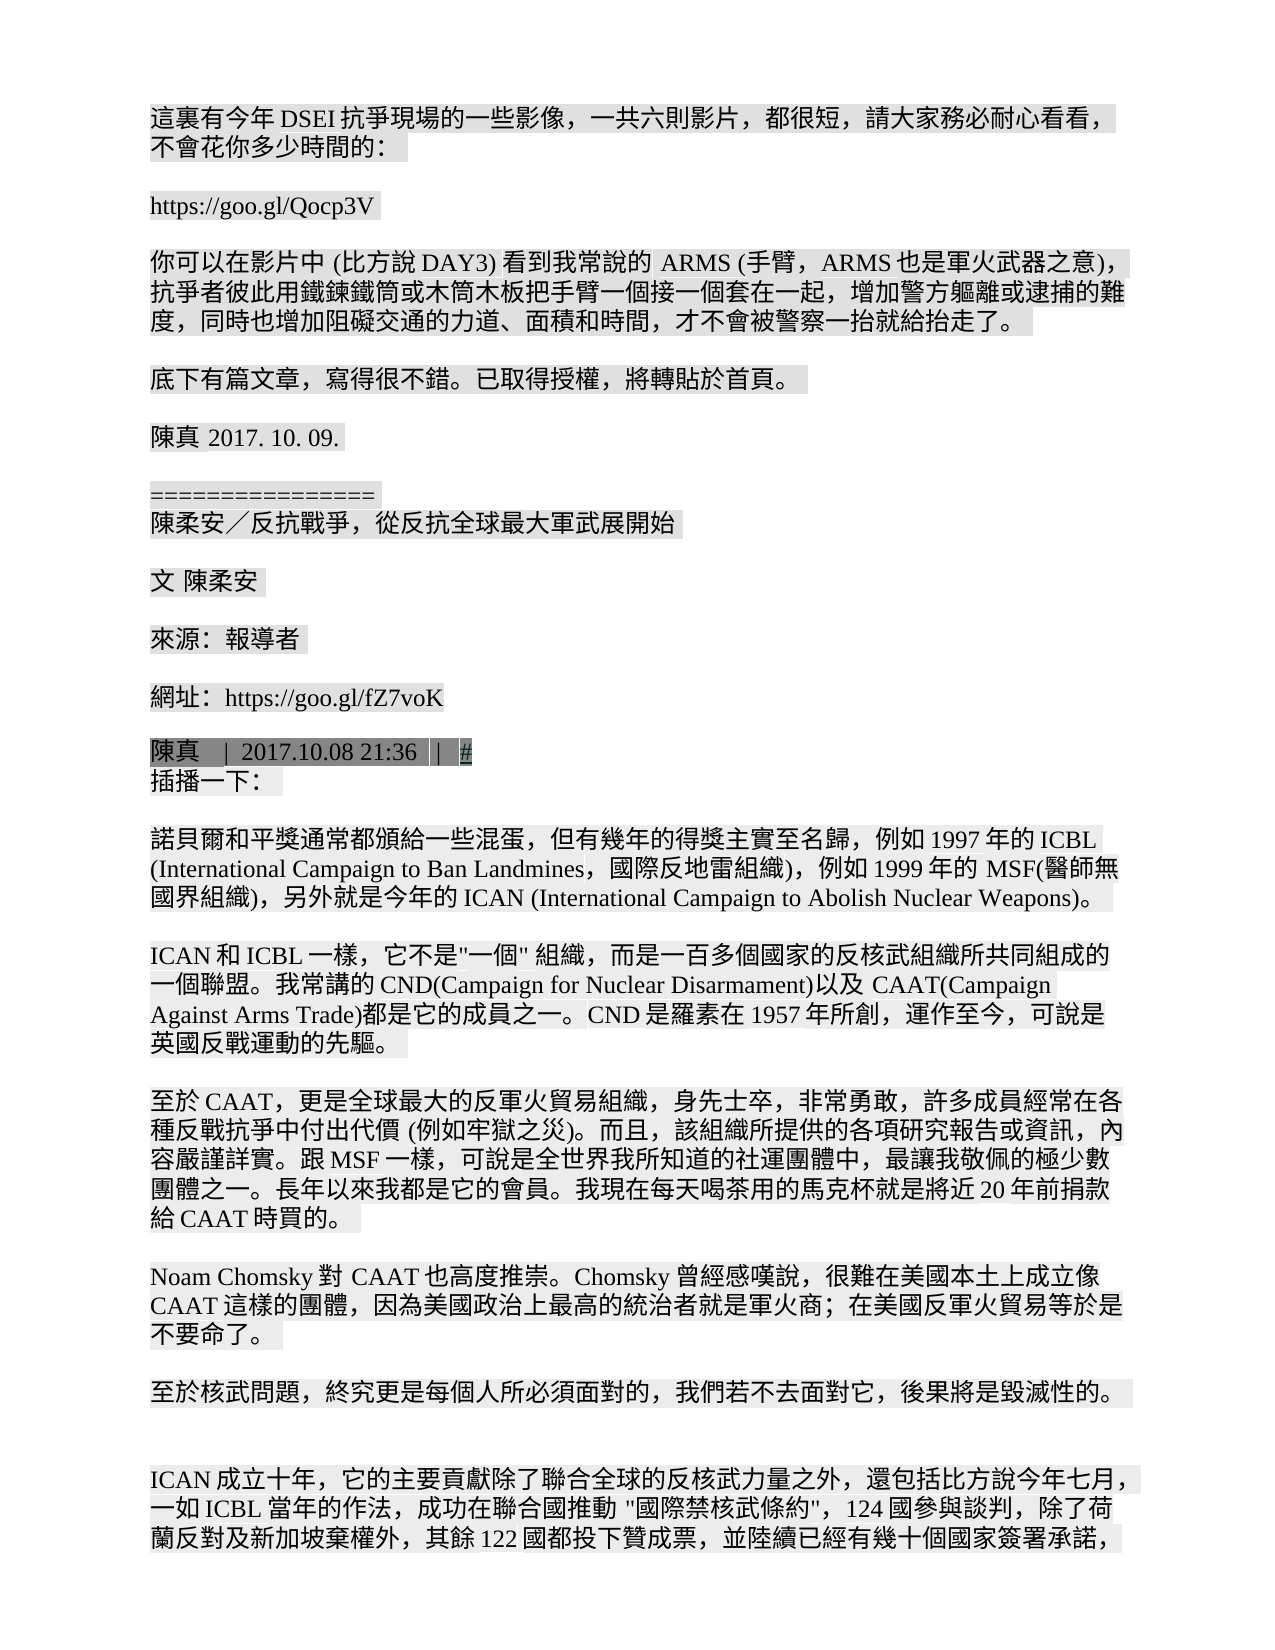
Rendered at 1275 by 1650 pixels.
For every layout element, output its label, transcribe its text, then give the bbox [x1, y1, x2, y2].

text 陳真 | 2017.10.08 21:36 | # [150, 737, 1125, 767]
text 插播一下： 諾貝爾和平獎通常都頒給一些混蛋，但有幾年的得獎主實至名歸，例如1997年的ICBL (International Campaign to Ban Landmines，國際反地雷組織)，例如1999年的 MSF(醫師無國界組織)，另外就是今年的ICAN (International Campaign to Abolish Nuclear Weapons)。 ICAN和ICBL一樣，它不是"一個" 組織，而是一百多個國家的反核武組織所共同組成的一個聯盟。我常講的CND(Campaign for Nuclear Disarmament)以及 CAAT(Campaign Against Arms Trade)都是它的成員之一。CND是羅素在1957年所創，運作至今，可說是英國反戰運動的先驅。 至於CAAT，更是全球最大的反軍火貿易組織，身先士卒，非常勇敢，許多成員經常在各種反戰抗爭中付出代價 (例如牢獄之災)。而且，該組織所提供的各項研究報告或資訊，內容嚴謹詳實。跟MSF一樣，可說是全世界我所知道的社運團體中，最讓我敬佩的極少數團體之一。長年以來我都是它的會員。我現在每天喝茶用的馬克杯就是將近20年前捐款給CAAT時買的。 Noam Chomsky對 CAAT也高度推崇。Chomsky曾經感嘆說，很難在美國本土上成立像CAAT這樣的團體，因為美國政治上最高的統治者就是軍火商；在美國反軍火貿易等於是不要命了。 至於核武問題，終究更是每個人所必須面對的，我們若不去面對它，後果將是毀滅性的。 ICAN成立十年，它的主要貢獻除了聯合全球的反核武力量之外，還包括比方說今年七月，一如ICBL當年的作法，成功在聯合國推動 "國際禁核武條約"，124國參與談判，除了荷蘭反對及新加坡棄權外，其餘122國都投下贊成票，並陸續已經有幾十個國家簽署承諾，禁絕發展核武。 這項條約具有法律約束力，因此，所有擁核國家以及日本、南北韓和許多西方國家都拒絕簽署。 我能想像一些完全狀況外的人也許又要說 "這種條約沒有用啦" 之類的酸言酸語。我對於回答這類腦殘、毫無意義的嘲諷，實在很沒有興趣再去回答了，那就像有人說 "醫學或科學沒有用啦，騙人的啦，大家還不是一樣生病，一樣每天都會死人"，你該怎麼回答這種腦殘問題？ 陳真2017.10. 08. ============================ 全球首份禁核武條約開放簽署 2017-09-21 中央社 北韓核武及飛彈危機未除，聯合國安理會制裁無效下，聯大利用總辯論期間，今天起開放各會員國簽署全世界第一份具有法律約束力的「禁止核武器條約」，已有42國完成簽署。 禁止核武器條約（Treaty on the Prohibition ofNuclear Weapons）將在獲得聯合國會員國第50份批准書之日起90天後生效。今天已有42個國家完成簽署，其中教廷及泰國已正式批准。 這是全球首份全面徹底執行禁止核武器的條約，也是20多年來國際裁軍談判停滯不前下的重大進展。 簽署儀式由聯合國主管裁軍事務副秘書長、日本籍的中滿泉（Izumi Nakamitsu）主持。聯合國秘書長古特瑞斯（Antonio Guterres）致詞表示，這是各方對持續存在核武危險關切聲浪下的產物。日本廣島與長崎事件提醒大家記住造成的人道及環境災難，這項條約是朝全球普遍性無核武器目標邁出重要一步。 聯大今年7月投票通過禁止核武器條約，共有124國參與談判，除了荷蘭反對、新加坡棄權，其餘122國投票贊成。不過幾乎所有擁核國家皆未參與談判，包括安理會5大常任理事國、多數西方國家、南北韓、巴基斯坦、印度、以色列及日本等。 聯合國統計，目前全世界仍有1萬5000多件核武器，其中俄羅斯及美國掌握逾9成。 北韓核武及飛彈危機未除，聯合國安理會制裁無效下，聯大利用總辯論期間，今起開放各會員國簽署全世界第一份具有法律約束力的「禁止核武器條約」，已有42國完成簽署。歐新社 [150, 767, 1125, 1553]
text (續前) 知道什麼是 DSEI嗎？它是 Defence and Security Equipment International的縮寫，是全世界最大的一個軍火貿易展，每兩年就會在英國舉辦，來自全世界各地的軍火商與政府代表及戰爭掮客，齊聚一堂。 每次舉辦，必定引來強烈抗議。特別是2001年之後，因為美國假借反恐，大肆對外發動侵略戰爭，更是衝突不斷，英國警方多次抱怨警力不堪負荷，因為抗爭者往往化整為零，單獨行動，採游擊戰術，不惜以身試法，進行各種干擾與破壞行動，甚至沿路有人不斷以肉身或 "連臂人龍" 阻擋軍火商或載運軍火模型的卡車入場。 CAAT從未在這項抗爭中缺席。十多年前，我曾對此寫過不少文章，記得當時我還曾公開過一些場內照片。那些照片是由一些抗爭者用盡方法潛入會場拍攝得來。 除了有些抗爭者用一己肉體或 "連臂人龍" 擋馬路之外，有些則想方設法阻斷會場入口，有些破壞軍火展覽品，有些冒充軍火商或記者潛入拍攝一些不堪入目的畫面。比方說，我一直記得有幾張海報，身著比基尼泳裝的爆乳模特兒，搔首弄姿，手持各種類型的什麼火力強大衝鋒槍與火箭炮等等，非常鄙俗，視戰爭如兒戲，而這樣一個聞名國際的世界軍火貿易展，卻是由英國政府主辦。 西方政府往往就是這樣：右手給難民一元麵包，左手賣給獨裁者一百元武器或鎮壓裝備來屠殺難民。 上個月(九月) 中旬，DSEI又來了！為期一周，前前後後兩星期的抗爭，造成一百多人被捕。你可別以為英國警方像台灣警察這麼客氣，你也別以為所謂抗爭往往就是像台灣這樣總是由官方所動員，然後再由官方與主流媒體捧成英雄，你也別以為所謂逮捕只是問問筆錄就沒事。在英國，逮捕就是逮捕，大多難逃牢獄之災。 記得我剛去英國時，有一回，在一場跟 "反伊拉克禁運" 有關的抗爭中，我聽到兩個抗爭者之間的對話，甲問乙說，"好久沒看到你來參加？你都跑去哪了？" 乙說，"我去坐牢啦。" 甲很平和地問說，"坐多久？" 乙笑笑說，"兩年"，說完拿起水壺喝了一口水，然後兩人就跑去躺在馬路上阻礙交通。 事實上，那也是我們在英國唯一一次的非法抗爭。原本我們是不準備犯法的，因為我知道在英國這樣的法治國家，一旦犯法，代價慘重。但是，那一次，眼看著大批警察就在你眼前氣勢凶猛地逮人，我和學姐一時 "失去理智"，於是就臨時決定從 "合法區" 脫隊，加入 "逮捕區" 的抗爭行動，與同志們共患難。 這裏有今年DSEI抗爭現場的一些影像，一共六則影片，都很短，請大家務必耐心看看，不會花你多少時間的： https://goo.gl/Qocp3V 你可以在影片中 (比方說DAY3) 看到我常說的 ARMS (手臂，ARMS也是軍火武器之意)，抗爭者彼此用鐵鍊鐵筒或木筒木板把手臂一個接一個套在一起，增加警方軀離或逮捕的難度，同時也增加阻礙交通的力道、面積和時間，才不會被警察一抬就給抬走了。 底下有篇文章，寫得很不錯。已取得授權，將轉貼於首頁。 陳真 2017. 10. 09. ================ 陳柔安／反抗戰爭，從反抗全球最大軍武展開始 文 陳柔安 來源：報導者 網址：https://goo.gl/fZ7voK [150, 75, 1125, 712]
